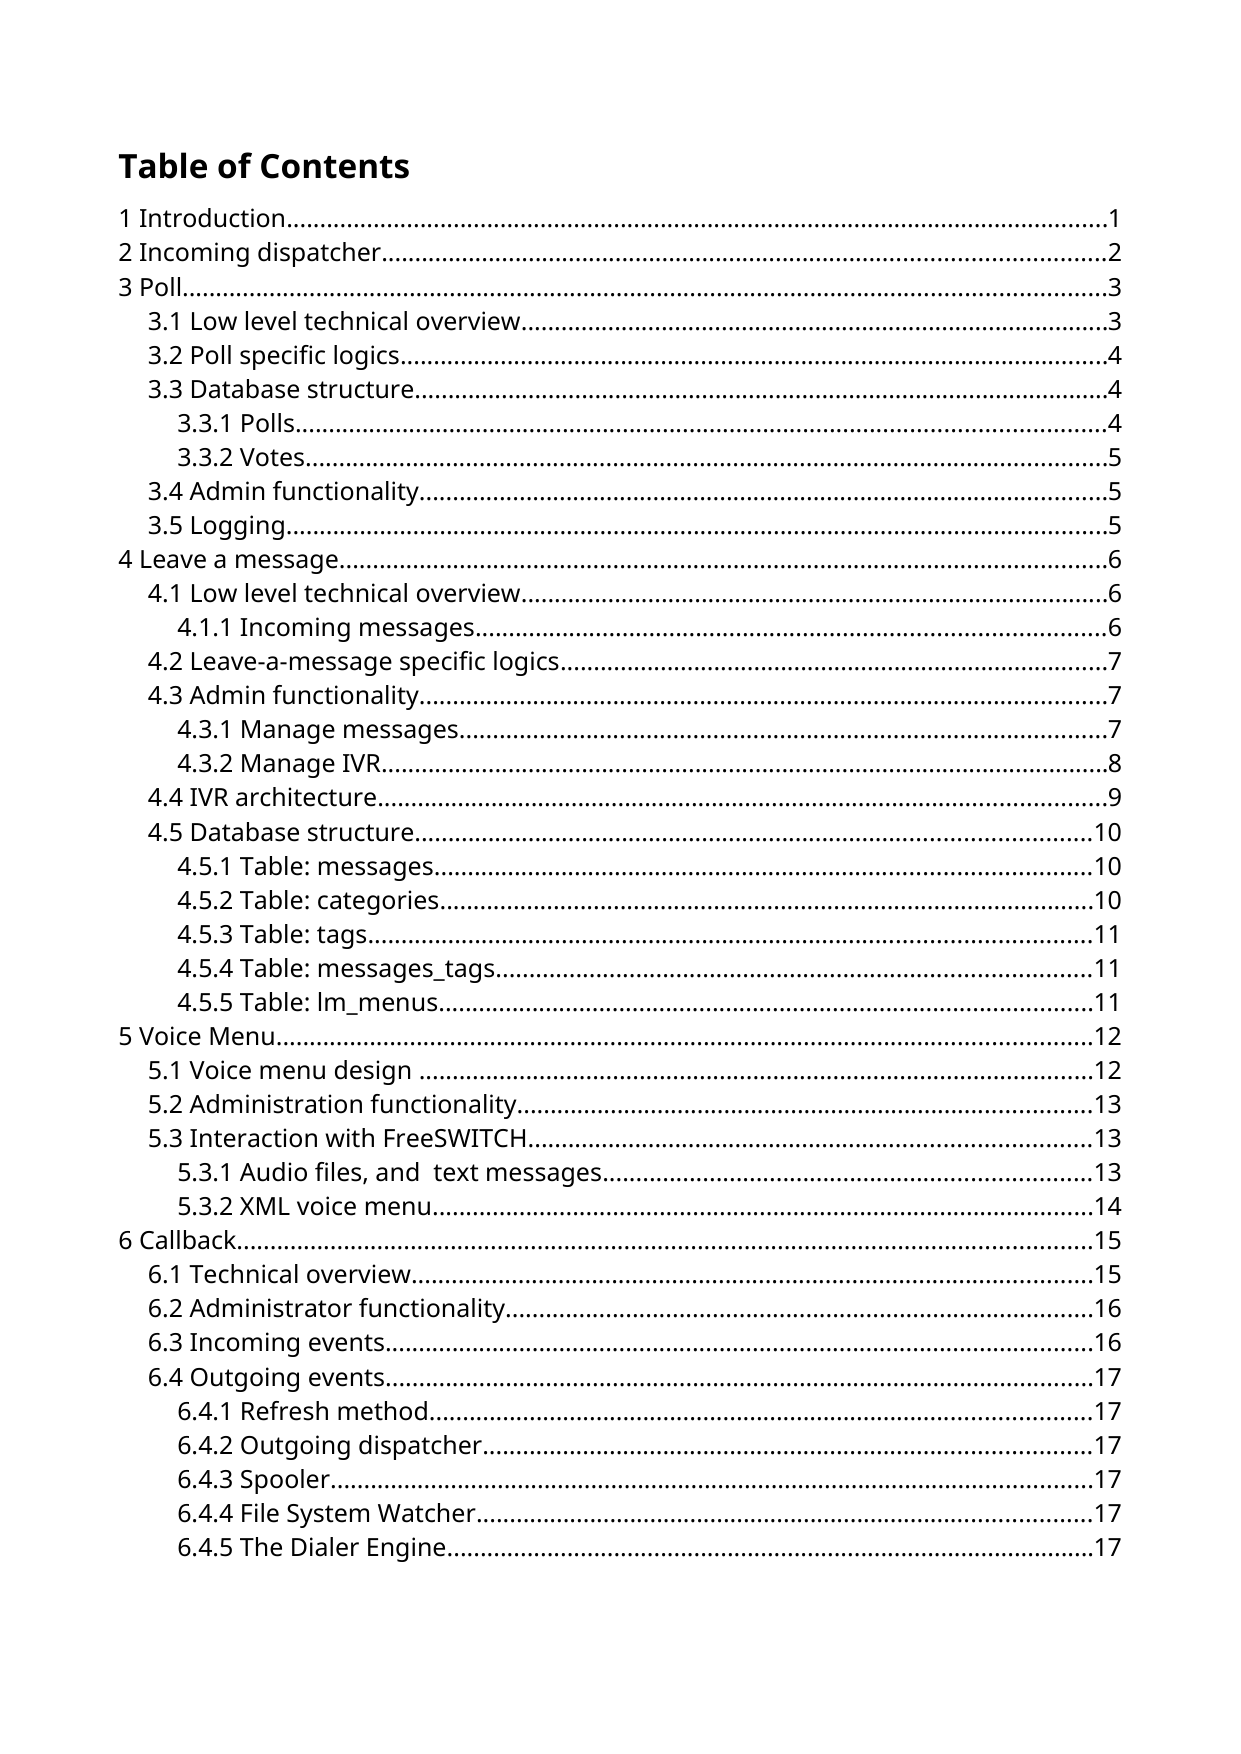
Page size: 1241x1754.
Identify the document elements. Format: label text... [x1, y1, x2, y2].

text 6.4.5 The Dialer Engine 17 [177, 1529, 1122, 1563]
text 4.2 Leave-a-message specific logics 7 [148, 644, 1122, 678]
text 6 Callback 15 [118, 1223, 1122, 1257]
text 4.4 IVR architecture 9 [148, 780, 1122, 814]
text 4.5 Database structure 10 [148, 814, 1122, 848]
text 6.4.3 Spooler 17 [177, 1461, 1122, 1495]
text 5.3 Interaction with FreeSWITCH 13 [148, 1121, 1122, 1155]
text 5 Voice Menu 12 [118, 1018, 1122, 1053]
text 5.2 Administration functionality 13 [148, 1087, 1122, 1121]
text 4.5.5 Table: lm_menus 11 [177, 984, 1122, 1018]
text 5.1 Voice menu design 12 [148, 1053, 1122, 1087]
text 3.5 Logging 5 [148, 508, 1122, 542]
text 4.5.1 Table: messages 10 [177, 848, 1122, 882]
text 3.1 Low level technical overview 3 [148, 303, 1122, 337]
text 6.4.1 Refresh method 17 [177, 1393, 1122, 1427]
text 4.5.4 Table: messages_tags 11 [177, 950, 1122, 984]
text 4.3.1 Manage messages 7 [177, 712, 1122, 746]
text 4.5.3 Table: tags 11 [177, 916, 1122, 950]
text 4.3 Admin functionality 7 [148, 678, 1122, 712]
text 6.3 Incoming events 16 [148, 1325, 1122, 1359]
text 4.5.2 Table: categories 10 [177, 882, 1122, 916]
text 3.4 Admin functionality 5 [148, 473, 1122, 508]
text 3.2 Poll specific logics 4 [148, 337, 1122, 371]
text 6.2 Administrator functionality 16 [148, 1291, 1122, 1325]
text 6.4 Outgoing events 17 [148, 1359, 1122, 1393]
text 3.3.2 Votes 5 [177, 439, 1122, 473]
text 5.3.2 XML voice menu 14 [177, 1189, 1122, 1223]
text 6.1 Technical overview 15 [148, 1257, 1122, 1291]
text 6.4.4 File System Watcher 17 [177, 1495, 1122, 1529]
text 4.3.2 Manage IVR 8 [177, 746, 1122, 780]
text 1 Introduction 1 [118, 201, 1122, 235]
text 3 Poll 3 [118, 269, 1122, 303]
text 4.1 Low level technical overview 6 [148, 576, 1122, 610]
subtitle Table of Contents [118, 143, 1122, 188]
text 4 Leave a message 6 [118, 542, 1122, 576]
text 3.3 Database structure 4 [148, 371, 1122, 405]
text 6.4.2 Outgoing dispatcher 17 [177, 1427, 1122, 1461]
text 2 Incoming dispatcher 2 [118, 235, 1122, 269]
text 3.3.1 Polls 4 [177, 405, 1122, 439]
text 4.1.1 Incoming messages 6 [177, 610, 1122, 644]
text 5.3.1 Audio files, and text messages 13 [177, 1155, 1122, 1189]
